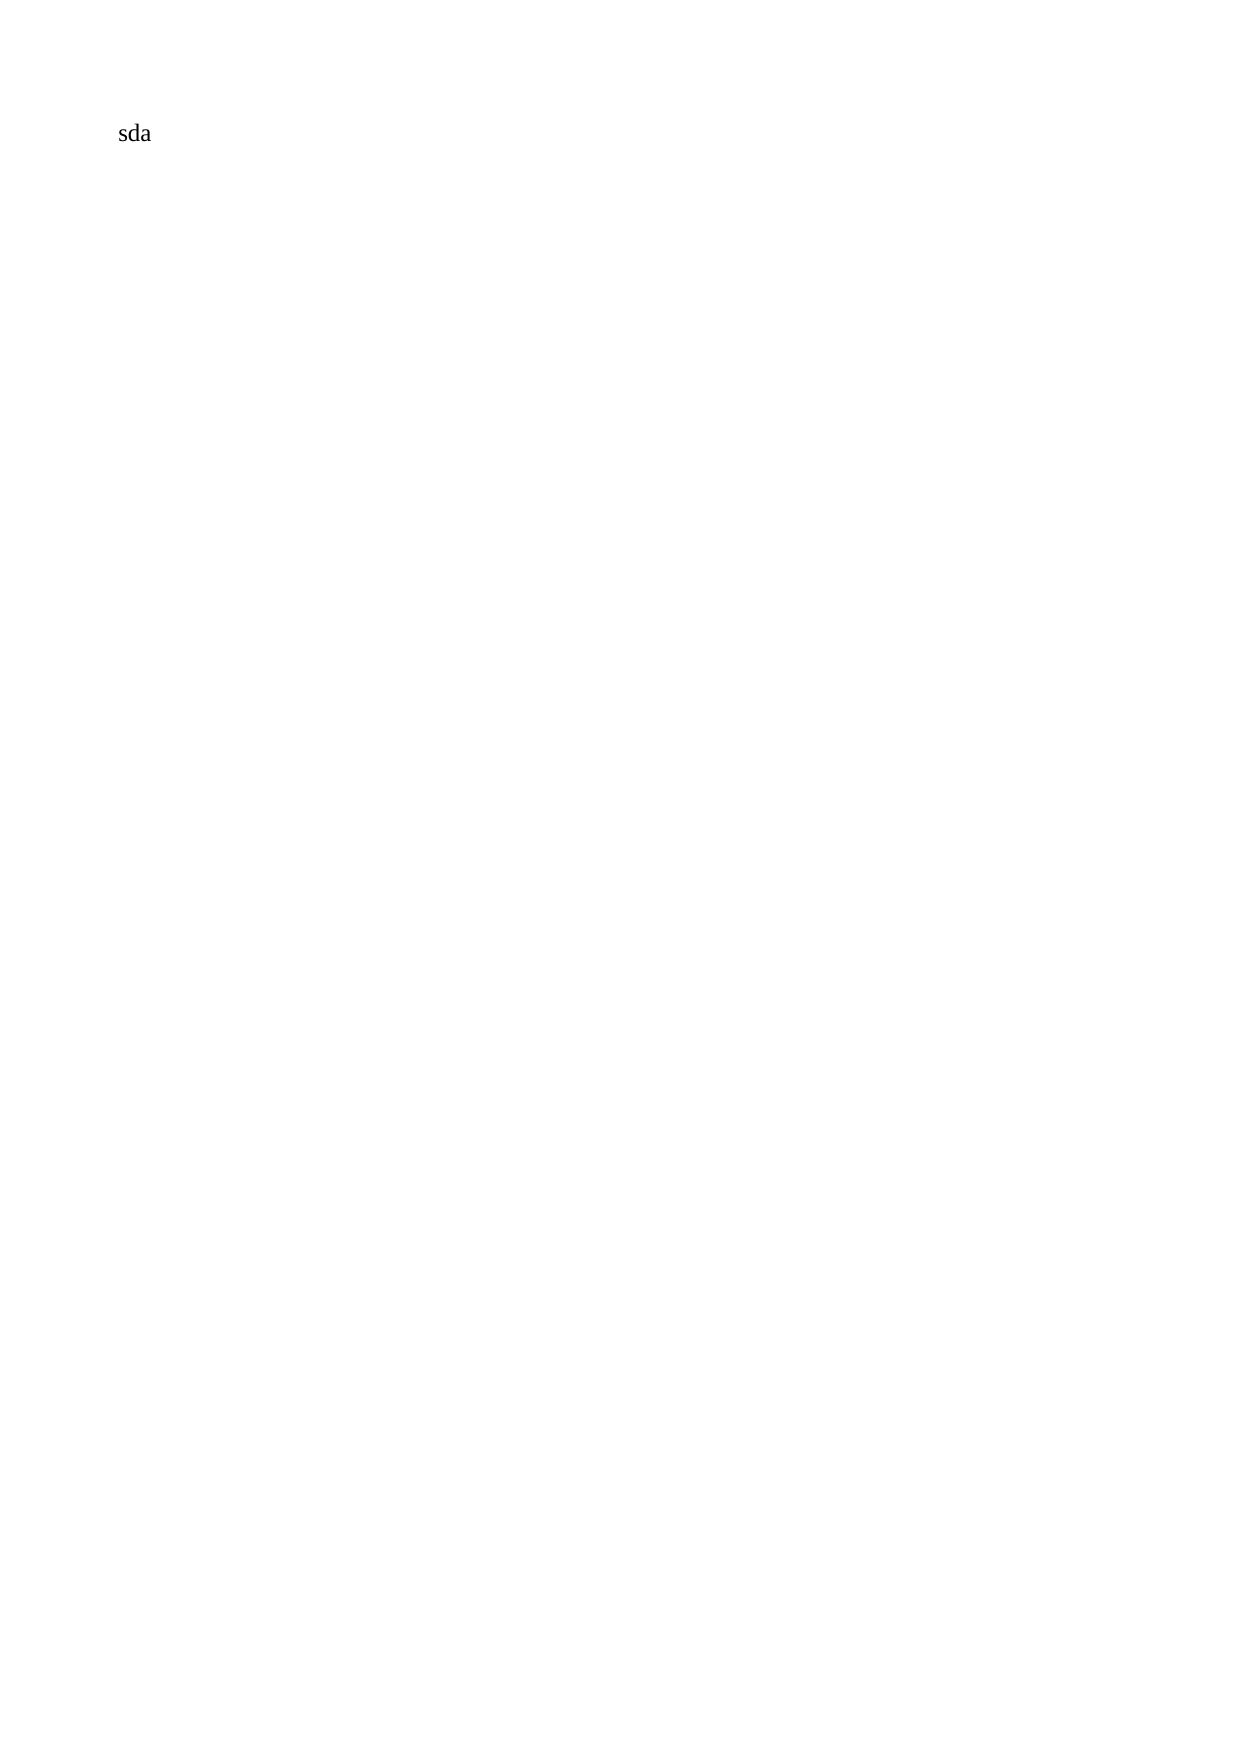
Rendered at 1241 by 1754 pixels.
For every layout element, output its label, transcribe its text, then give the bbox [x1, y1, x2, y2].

text sda [118, 118, 1122, 147]
